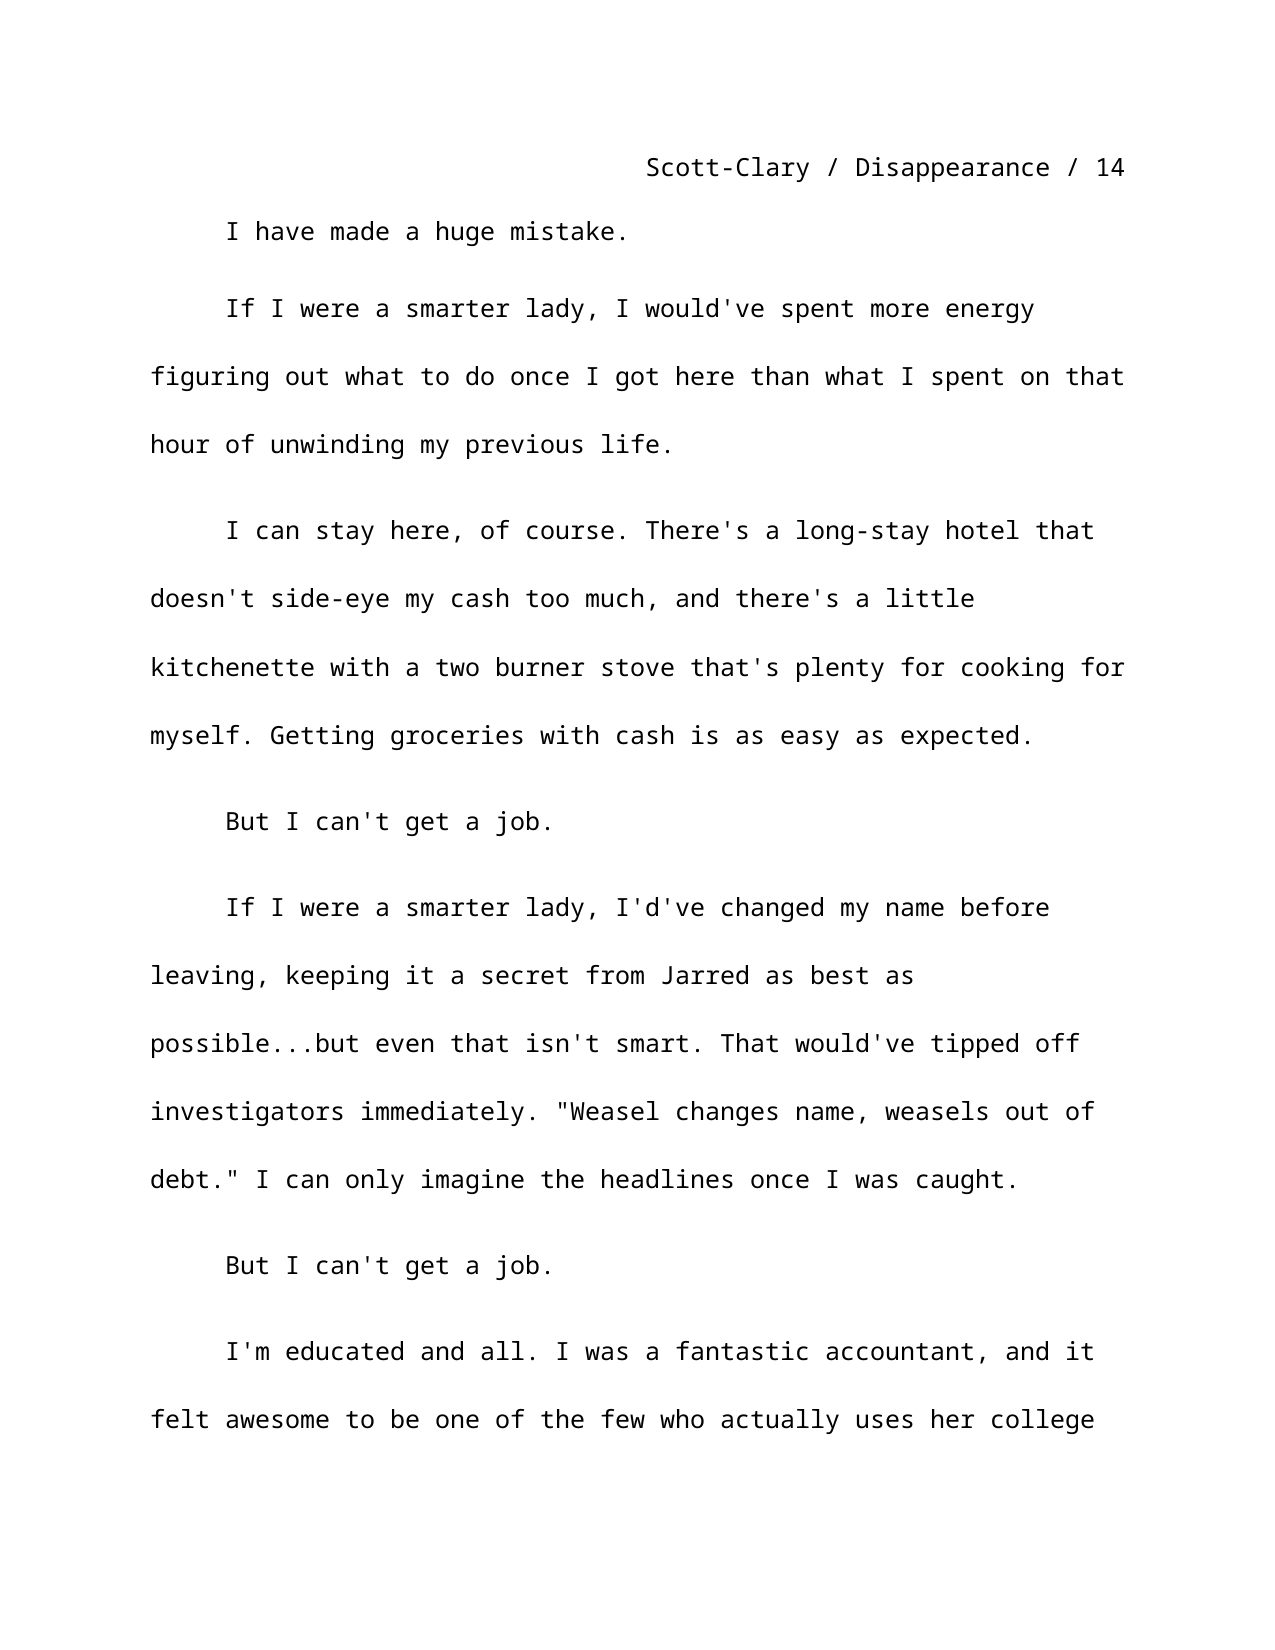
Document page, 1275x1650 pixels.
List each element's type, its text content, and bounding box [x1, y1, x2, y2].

text If I were a smarter lady, I would've spent more energy figuring out what to do once I got here than what I spent on that hour of unwinding my previous life. [150, 291, 1125, 461]
text I can stay here, of course. There's a long-stay hotel that doesn't side-eye my cash too much, and there's a little kitchenette with a two burner stove that's plenty for cooking for myself. Getting groceries with cash is as easy as expected. [150, 513, 1125, 751]
text I have made a huge mistake. [150, 213, 1125, 248]
text I'm educated and all. I was a fantastic accountant, and it felt awesome to be one of the few who actually uses her college [150, 1334, 1125, 1436]
text If I were a smarter lady, I'd've changed my name before leaving, keeping it a secret from Jarred as best as possible...but even that isn't smart. That would've tipped off investigators immediately. "Weasel changes name, weasels out of debt." I can only imagine the headlines once I was caught. [150, 889, 1125, 1196]
text But I can't get a job. [150, 803, 1125, 837]
text But I can't get a job. [150, 1248, 1125, 1282]
